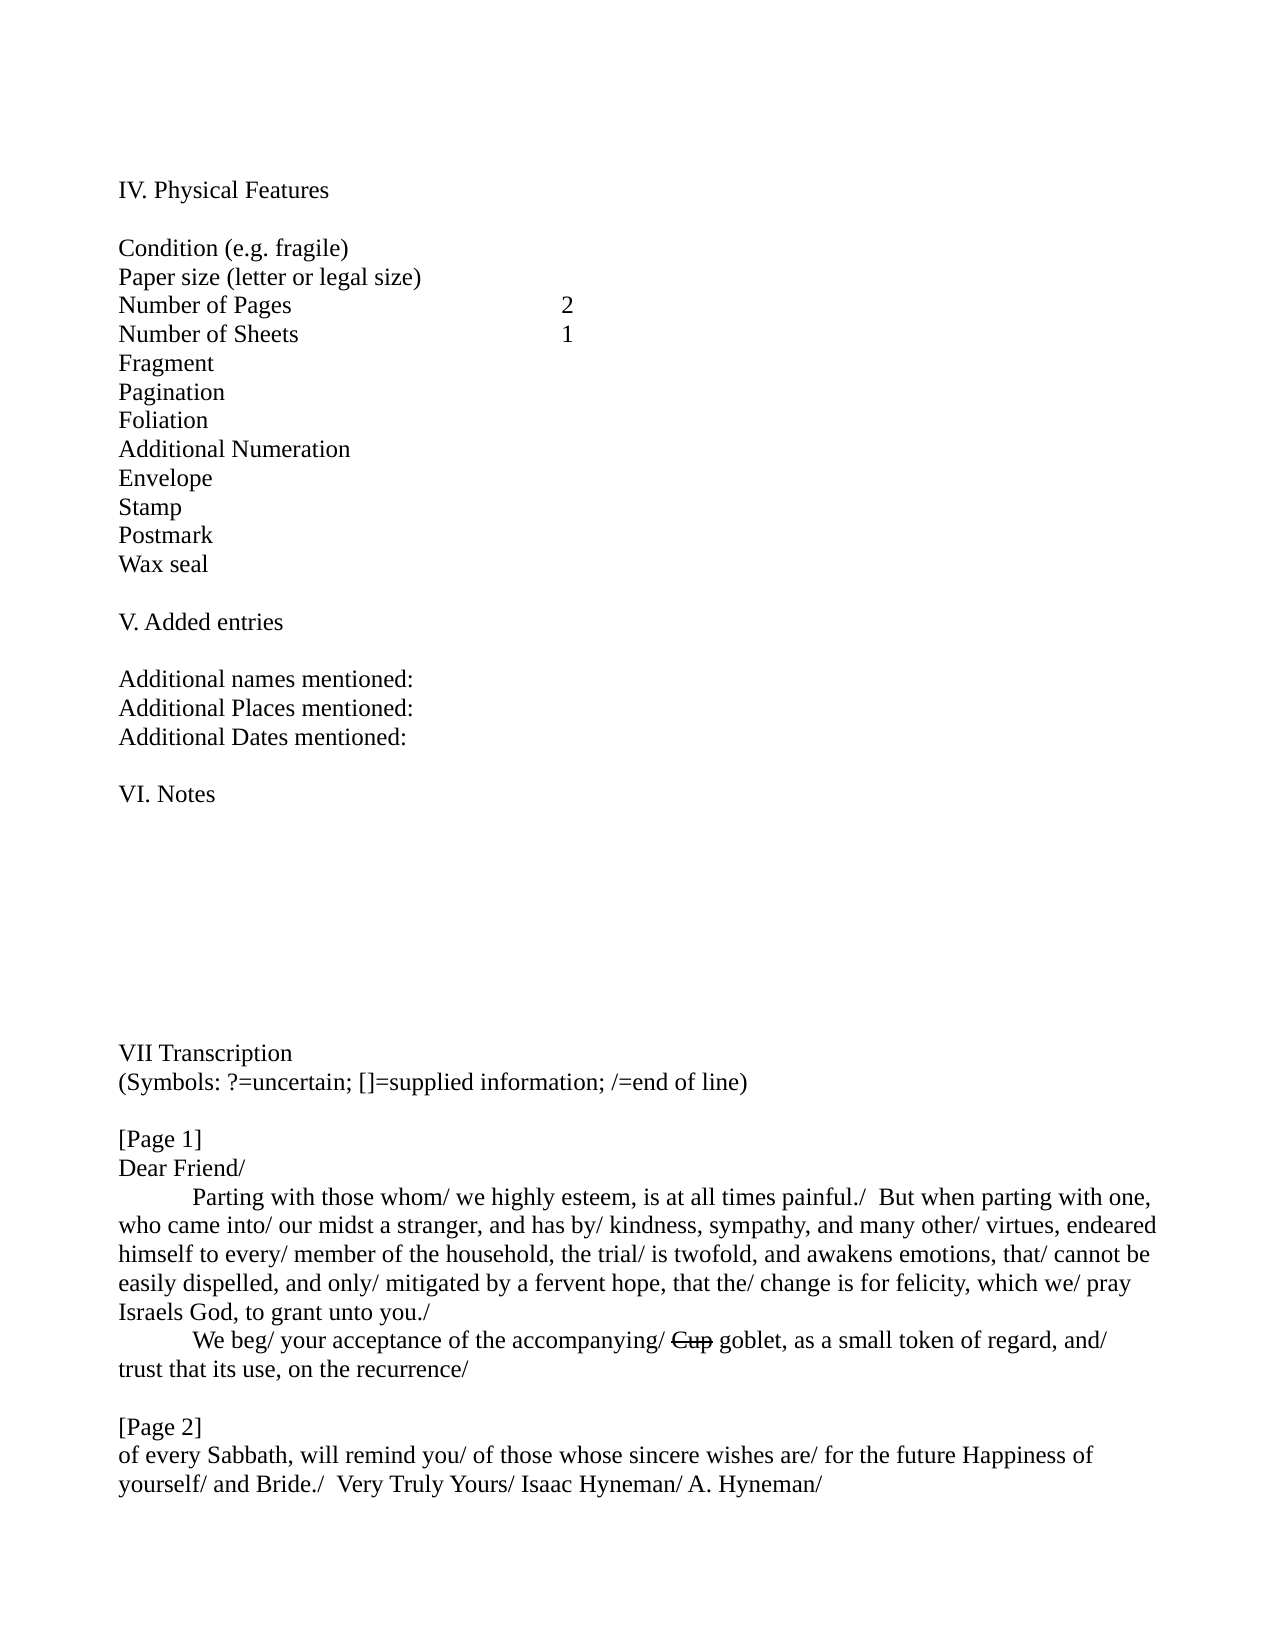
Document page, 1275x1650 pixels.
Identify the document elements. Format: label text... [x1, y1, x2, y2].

text Pagination [118, 377, 1157, 406]
text We beg/ your acceptance of the accompanying/ Cup goblet, as a small token of regard, and/ trust that its use, on the recurrence/ [118, 1326, 1157, 1383]
text (Symbols: ?=uncertain; []=supplied information; /=end of line) [118, 1067, 1157, 1096]
text Foliation [118, 406, 1157, 434]
text Additional names mentioned: [118, 664, 1157, 693]
text Parting with those whom/ we highly esteem, is at all times painful./ But when parting with one, who came into/ our midst a stranger, and has by/ kindness, sympathy, and many other/ virtues, endeared himself to every/ member of the household, the trial/ is twofold, and awakens emotions, that/ cannot be easily dispelled, and only/ mitigated by a fervent hope, that the/ change is for felicity, which we/ pray Israels God, to grant unto you./ [118, 1182, 1157, 1326]
text Additional Numeration [118, 434, 1157, 463]
text Stamp [118, 492, 1157, 521]
text Additional Dates mentioned: [118, 722, 1157, 751]
text [Page 1] [118, 1124, 1157, 1153]
text VII Transcription [118, 1038, 1157, 1067]
text Paper size (letter or legal size) [118, 262, 1157, 291]
text Dear Friend/ [118, 1153, 1157, 1182]
text Number of Sheets 1 [118, 319, 1157, 348]
text [Page 2] [118, 1412, 1157, 1441]
text Condition (e.g. fragile) [118, 233, 1157, 262]
text Additional Places mentioned: [118, 693, 1157, 722]
text Postma rk [118, 521, 1157, 549]
text of every Sabbath, will remind you/ of those whose sincere wishes are/ for the future Happiness of yourself/ and Bride./ Very Truly Yours/ Isaac Hyneman/ A. Hyneman/ [118, 1441, 1157, 1498]
text Number of Pages 2 [118, 291, 1157, 319]
text Envelope [118, 463, 1157, 492]
text V. Added entries [118, 607, 1157, 636]
text Fragment [118, 348, 1157, 377]
text IV. Physical Features [118, 176, 1157, 204]
text Wax seal [118, 549, 1157, 578]
text VI. Notes [118, 779, 1157, 808]
